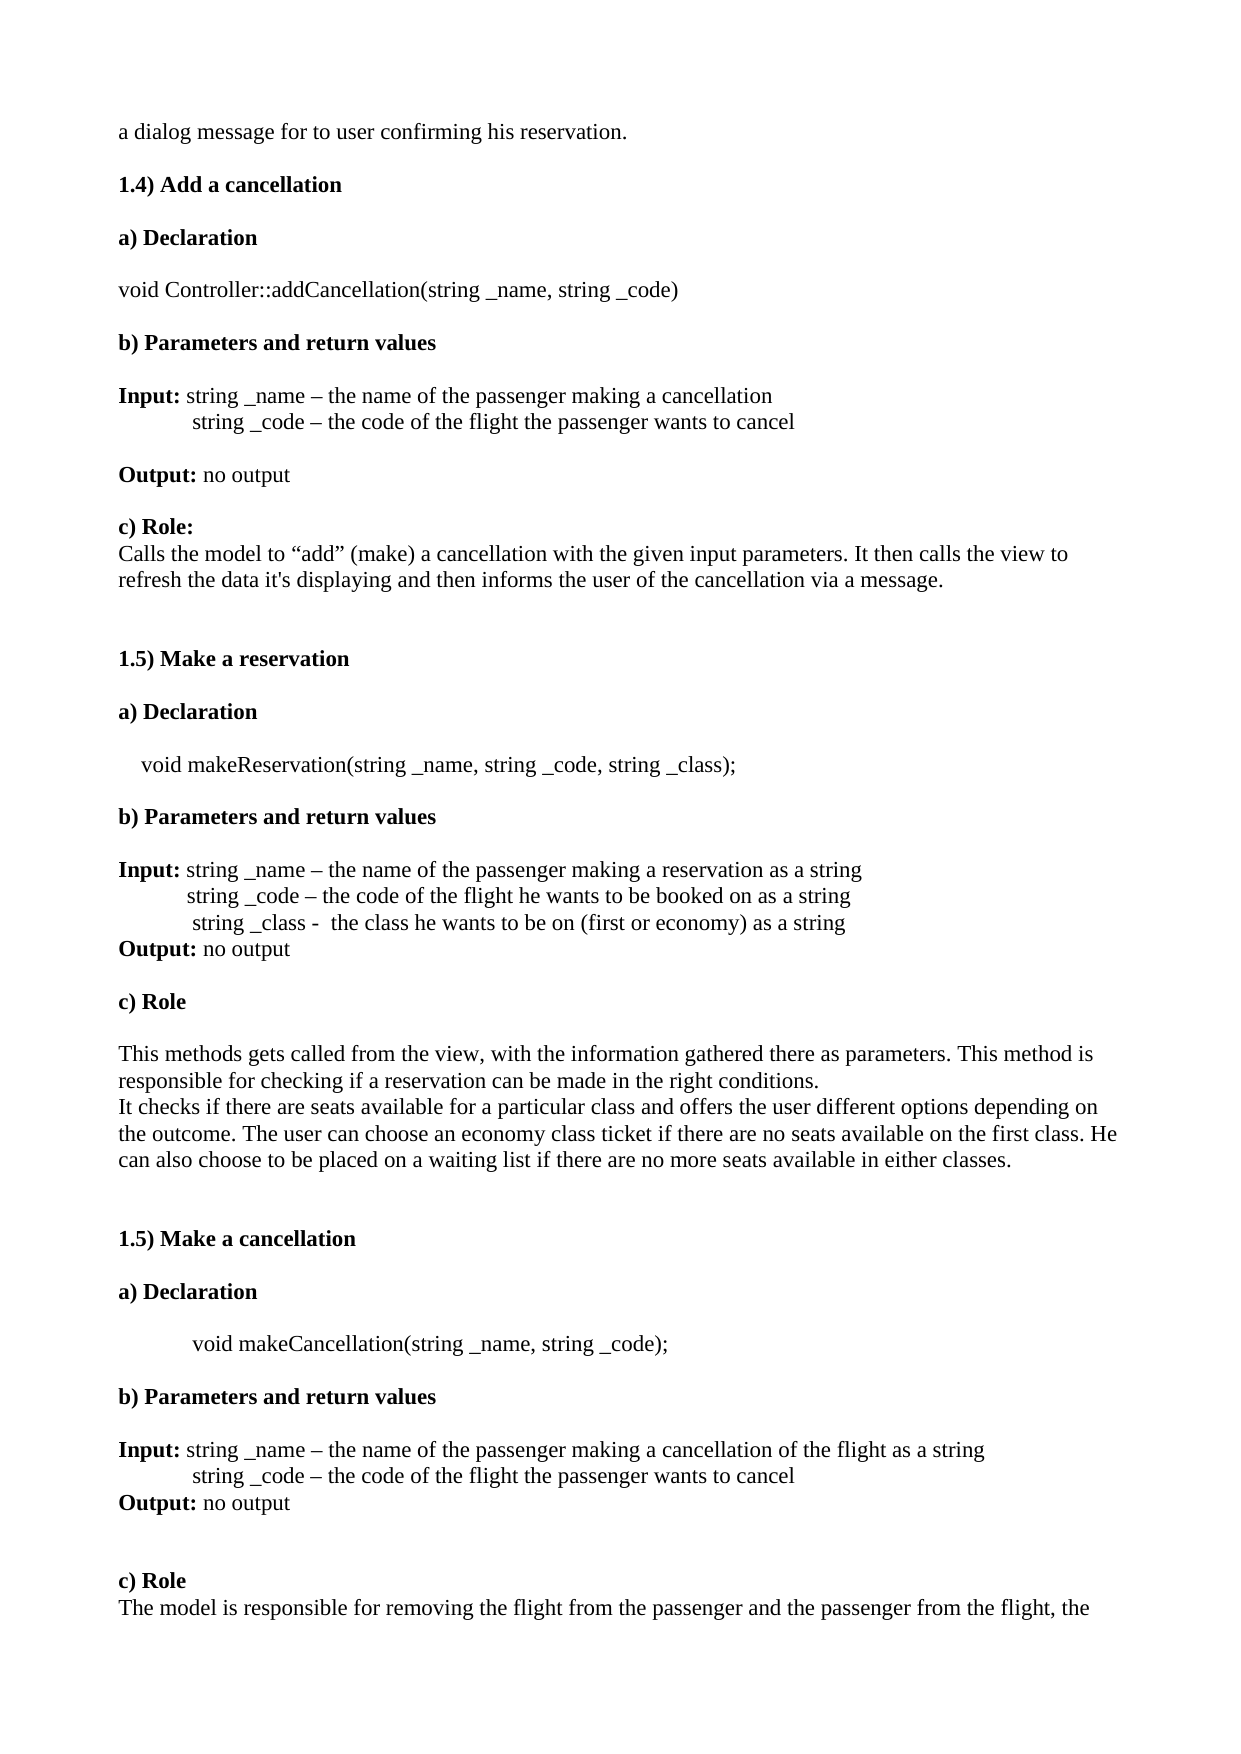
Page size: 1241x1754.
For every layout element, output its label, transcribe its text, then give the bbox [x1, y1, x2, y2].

text 1.4) Add a cancellation [118, 171, 1122, 197]
text void Controller::addCancellation(string _name, string _code) [118, 276, 1122, 303]
text 1.5) Make a reservation [118, 645, 1122, 672]
text c) Role [118, 1568, 1122, 1594]
text b) Parameters and return values [118, 1383, 1122, 1409]
text string _code – the code of the flight he wants to be booked on as a string [118, 882, 1122, 909]
text This methods gets called from the view, with the information gathered there as parameters. This method is responsible for checking if a reservation can be made in the right conditions. [118, 1041, 1122, 1093]
text a) Declaration [118, 698, 1122, 724]
text string _class - the class he wants to be on (first or economy) as a string [118, 909, 1122, 935]
text b) Parameters and return values [118, 329, 1122, 355]
text string _code – the code of the flight the passenger wants to cancel [118, 408, 1122, 434]
text 1.5) Make a cancellation [118, 1225, 1122, 1251]
text Output: no output [118, 935, 1122, 961]
text Output: no output [118, 1488, 1122, 1515]
text a) Declaration [118, 1278, 1122, 1304]
text Input: string _name – the name of the passenger making a reservation as a string [118, 856, 1122, 882]
text a dialog message for to user confirming his reservation. [118, 118, 1122, 144]
text void makeCancellation(string _name, string _code); [118, 1330, 1122, 1357]
text a) Declaration [118, 223, 1122, 250]
text Input: string _name – the name of the passenger making a cancellation [118, 382, 1122, 408]
text c) Role [118, 988, 1122, 1014]
text It checks if there are seats available for a particular class and offers the user different options depending on the outcome. The user can choose an economy class ticket if there are no seats available on the first class. He can also choose to be placed on a waiting list if there are no more seats available in either classes. [118, 1093, 1122, 1172]
text b) Parameters and return values [118, 803, 1122, 830]
text void makeReservation(string _name, string _code, string _class); [118, 751, 1122, 777]
text Output: no output [118, 461, 1122, 487]
text The model is responsible for removing the flight from the passenger and the passenger from the flight, the [118, 1594, 1122, 1620]
text Input: string _name – the name of the passenger making a cancellation of the flight as a string [118, 1436, 1122, 1462]
text c) Role: [118, 513, 1122, 540]
text string _code – the code of the flight the passenger wants to cancel [118, 1462, 1122, 1488]
text Calls the model to “add” (make) a cancellation with the given input parameters. It then calls the view to refresh the data it's displaying and then informs the user of the cancellation via a message. [118, 540, 1122, 592]
